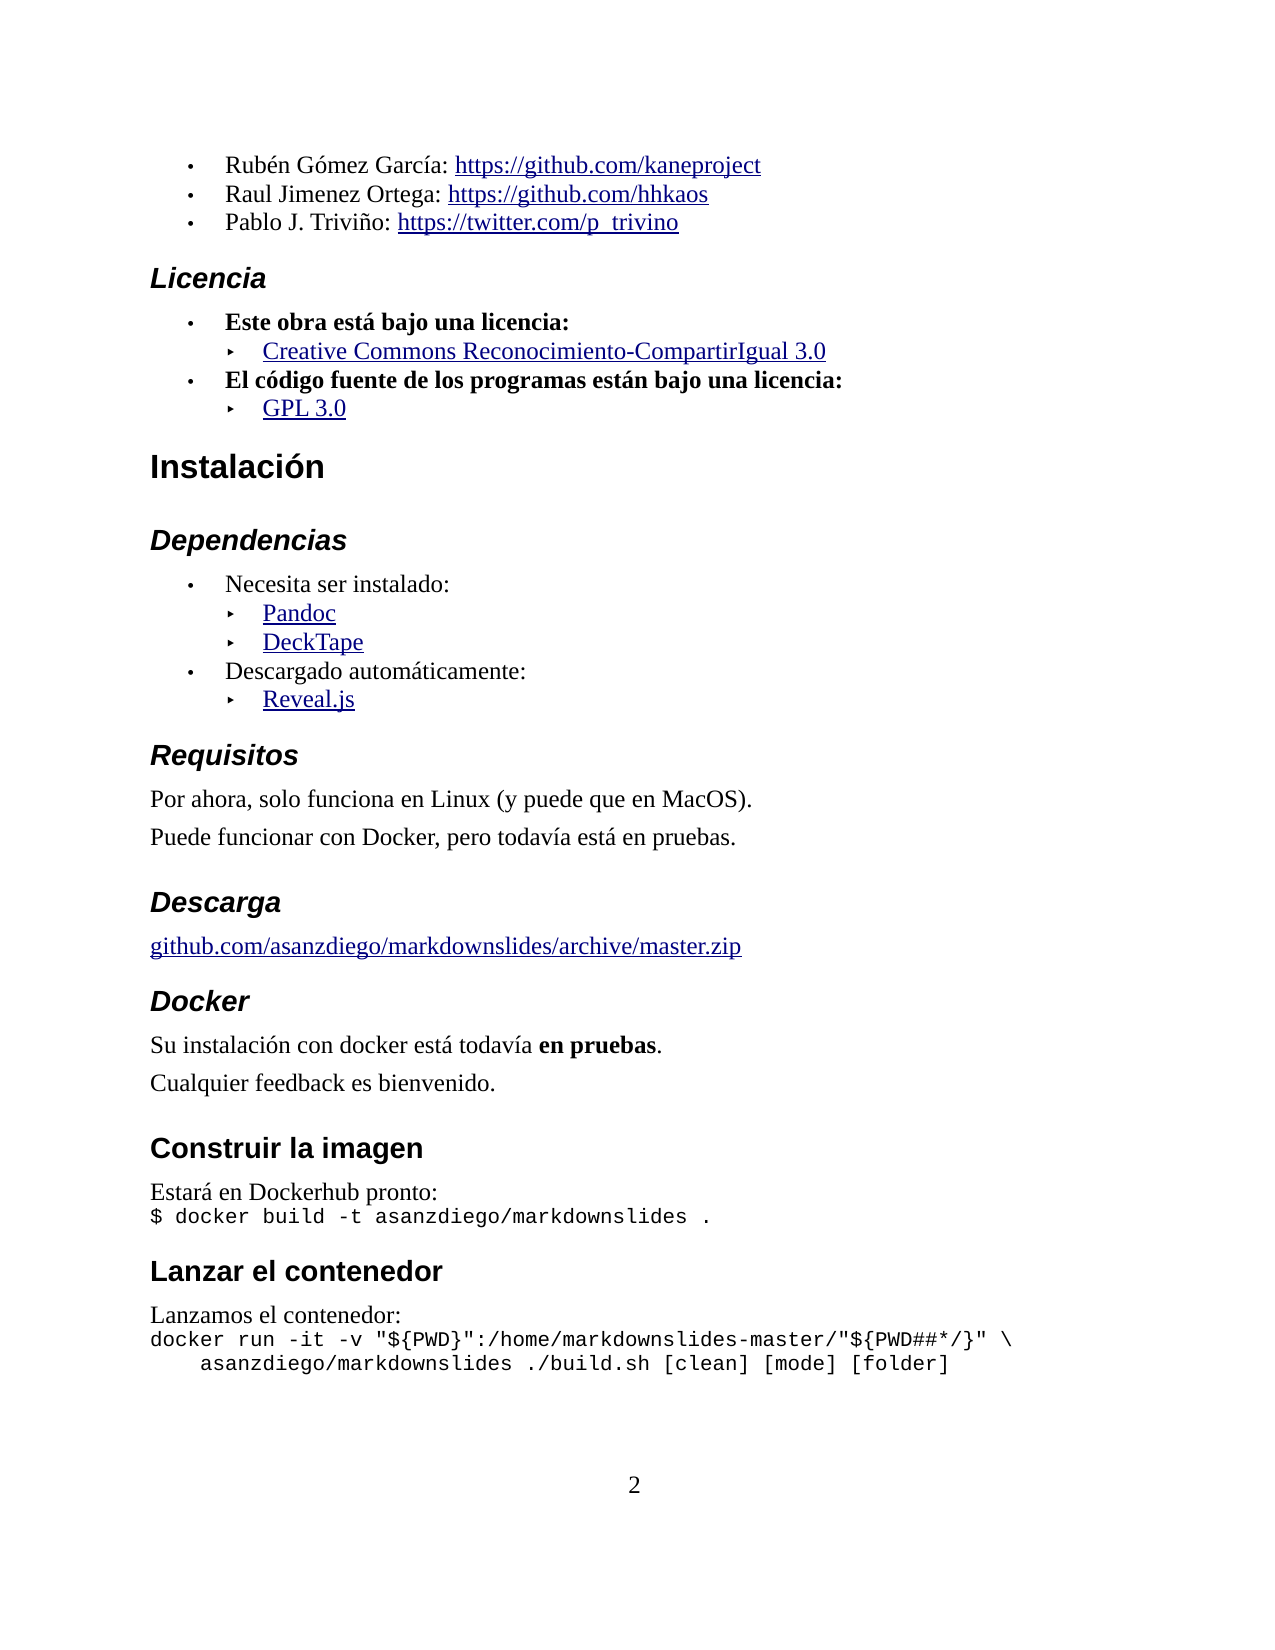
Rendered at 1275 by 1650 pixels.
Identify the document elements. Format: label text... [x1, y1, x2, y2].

list El código fuente de los programas están bajo una licencia: [187, 365, 1125, 393]
subtitle Docker [150, 984, 1125, 1018]
text Su instalación con docker está todavía en pruebas. [150, 1031, 1125, 1059]
list Reveal.js [225, 684, 1125, 713]
subtitle Licencia [150, 261, 1125, 295]
list Necesita ser instalado: [187, 569, 1125, 598]
list Pandoc [225, 598, 1125, 627]
subtitle Instalación [150, 447, 1125, 486]
text asanzdiego/markdownslides ./build.sh [clean] [mode] [folder] [150, 1353, 1125, 1376]
list Este obra está bajo una licencia: [187, 307, 1125, 336]
text Por ahora, solo funciona en Linux (y puede que en MacOS). [150, 784, 1125, 813]
subtitle Descarga [150, 885, 1125, 918]
subtitle Requisitos [150, 738, 1125, 772]
text Cualquier feedback es bienvenido. [150, 1068, 1125, 1097]
subtitle Dependencias [150, 523, 1125, 557]
text docker run -it -v "${PWD}":/home/markdownslides-master/"${PWD##*/}" \ [150, 1329, 1125, 1353]
text Estará en Dockerhub pronto: [150, 1177, 1125, 1206]
subtitle Construir la imagen [150, 1131, 1125, 1164]
list Raul Jimenez Ortega: https://github.com/hhkaos [187, 179, 1125, 207]
text github.com/asanzdiego/markdownslides/archive/master.zip [150, 931, 1125, 959]
list DeckTape [225, 627, 1125, 656]
list Creative Commons Reconocimiento-CompartirIgual 3.0 [225, 336, 1125, 365]
text $ docker build -t asanzdiego/markdownslides . [150, 1206, 1125, 1229]
list Pablo J. Triviño: https://twitter.com/p_trivino [187, 207, 1125, 236]
text Lanzamos el contenedor: [150, 1300, 1125, 1329]
list Descargado automáticamente: [187, 656, 1125, 684]
text Puede funcionar con Docker, pero todavía está en pruebas. [150, 822, 1125, 851]
list Rubén Gómez García: https://github.com/kaneproject [187, 150, 1125, 179]
list GPL 3.0 [225, 393, 1125, 422]
subtitle Lanzar el contenedor [150, 1254, 1125, 1288]
